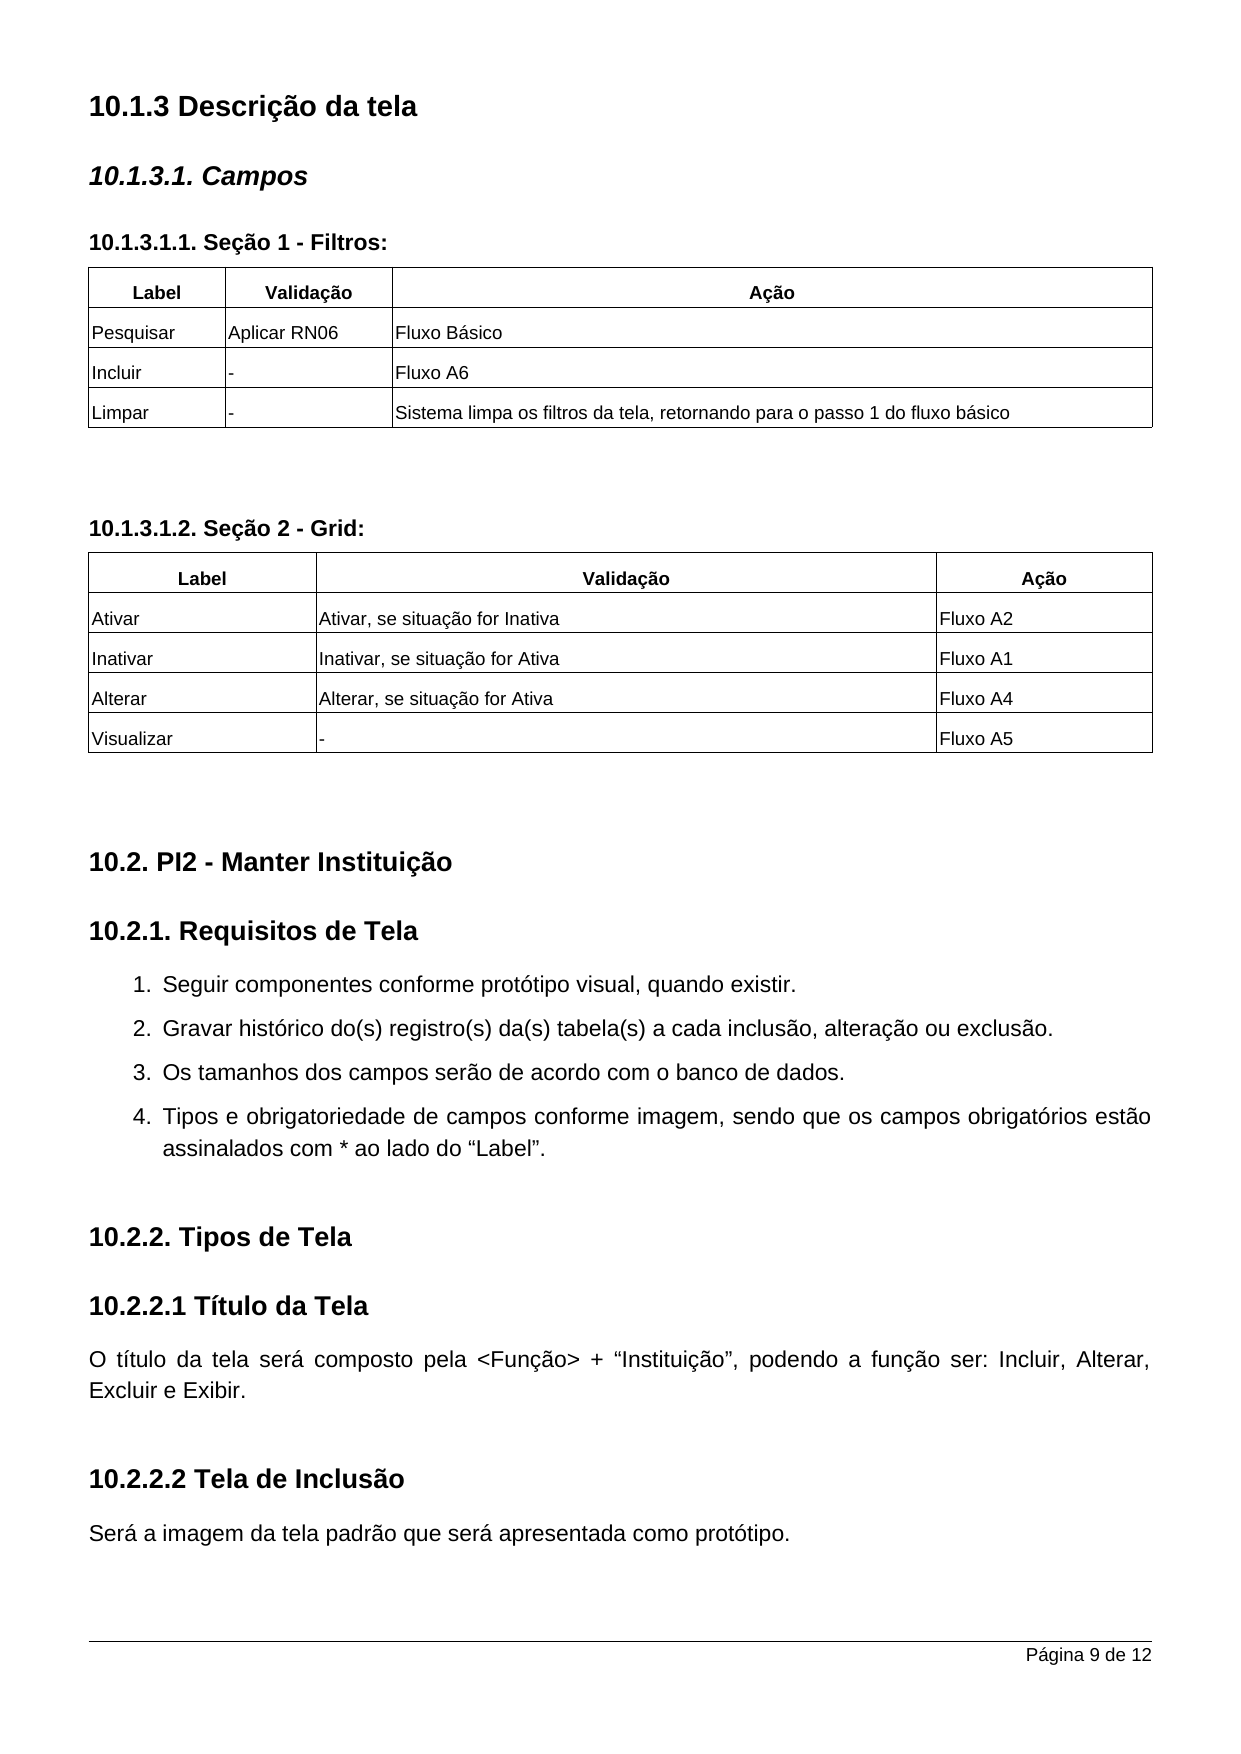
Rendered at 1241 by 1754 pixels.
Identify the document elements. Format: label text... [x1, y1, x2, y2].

list Gravar histórico do(s) registro(s) da(s) tabela(s) a cada inclusão, alteração ou exclusão. [133, 1015, 1152, 1042]
list Tipos e obrigatoriedade de campos conforme imagem, sendo que os campos obrigatórios estão assinalados com * ao lado do “Label”. [133, 1103, 1152, 1161]
table_cell Fluxo A1 [937, 633, 1152, 672]
table_cell Sistema limpa os filtros da tela, retornando para o passo 1 do fluxo básico [393, 388, 1152, 427]
table_cell Fluxo A5 [937, 713, 1152, 752]
table_cell Fluxo A4 [937, 673, 1152, 712]
table_cell Inativar [89, 633, 316, 672]
table_cell Pesquisar [89, 308, 225, 347]
table_cell Ativar [89, 593, 316, 632]
subtitle 10.1.3.1.1. Seção 1 - Filtros: [88, 229, 1152, 255]
table_header Label [89, 268, 225, 307]
table_cell Aplicar RN06 [226, 308, 392, 347]
text Será a imagem da tela padrão que será apresentada como protótipo. [88, 1520, 1152, 1546]
table_cell Inativar, se situação for Ativa [317, 633, 936, 672]
table_header Validação [226, 268, 392, 307]
subtitle 10.2.2.1 Título da Tela [88, 1290, 1152, 1321]
subtitle 10.1.3 Descrição da tela [88, 88, 1152, 122]
subtitle 10.2.2. Tipos de Tela [88, 1221, 1152, 1252]
subtitle 10.1.3.1.2. Seção 2 - Grid: [88, 514, 1152, 541]
subtitle 10.2.2.2 Tela de Inclusão [88, 1463, 1152, 1495]
table_cell - [317, 713, 936, 752]
table_header Ação [937, 553, 1152, 592]
table_cell Fluxo Básico [393, 308, 1152, 347]
subtitle 10.2. PI2 - Manter Instituição [88, 846, 1152, 877]
table_cell Ativar, se situação for Inativa [317, 593, 936, 632]
table_cell Incluir [89, 348, 225, 387]
table_cell Fluxo A6 [393, 348, 1152, 387]
list Os tamanhos dos campos serão de acordo com o banco de dados. [133, 1059, 1152, 1086]
subtitle 10.2.1. Requisitos de Tela [88, 915, 1152, 946]
table_header Label [89, 553, 316, 592]
table_header Validação [317, 553, 936, 592]
table_cell Limpar [89, 388, 225, 427]
table_cell Visualizar [89, 713, 316, 752]
subtitle 10.1.3.1. Campos [88, 160, 1152, 191]
text O título da tela será composto pela <Função> + “Instituição”, podendo a função ser: Incluir, Alterar, Excluir e Exibir. [88, 1346, 1152, 1404]
list Seguir componentes conforme protótipo visual, quando existir. [133, 971, 1152, 997]
table_cell - [226, 388, 392, 427]
table_cell Alterar, se situação for Ativa [317, 673, 936, 712]
table_header Ação [393, 268, 1152, 307]
table_cell Alterar [89, 673, 316, 712]
table_cell - [226, 348, 392, 387]
table_cell Fluxo A2 [937, 593, 1152, 632]
